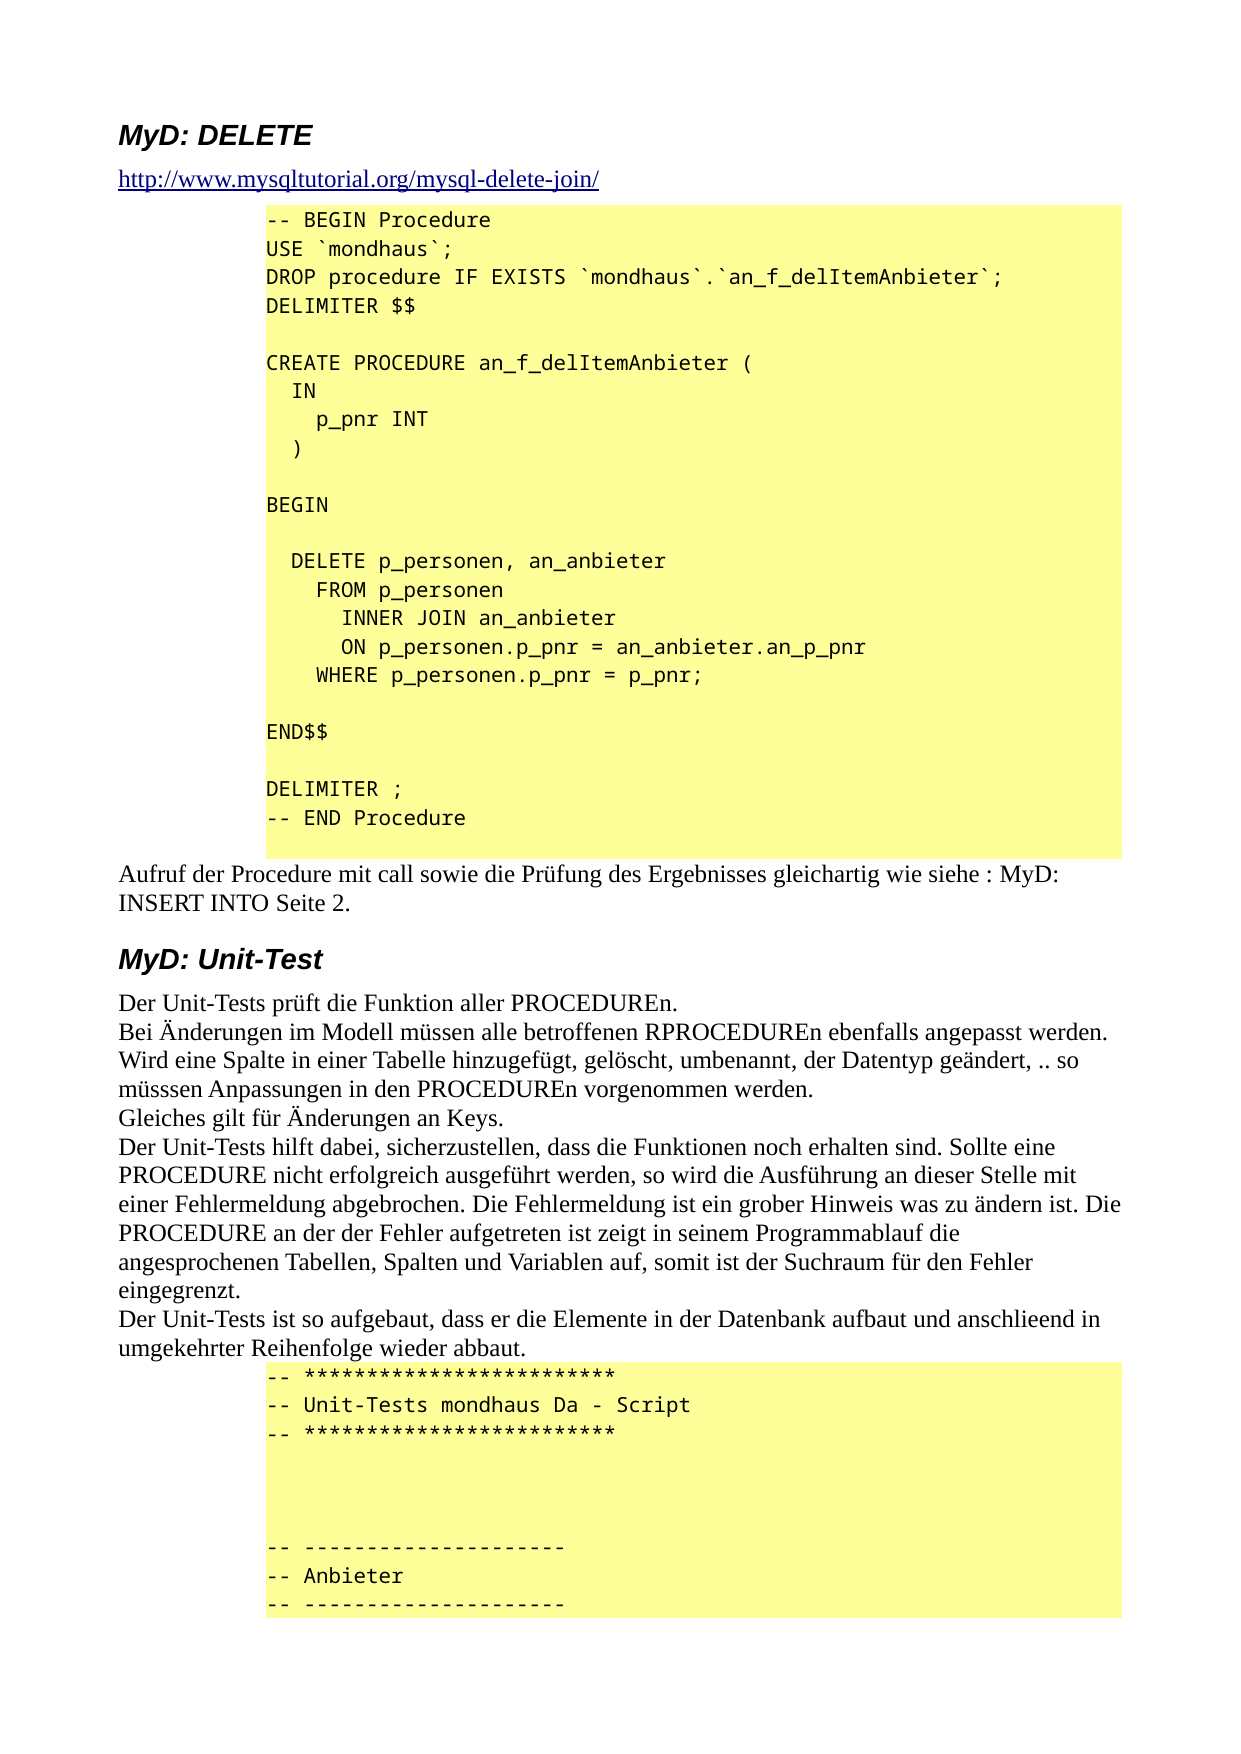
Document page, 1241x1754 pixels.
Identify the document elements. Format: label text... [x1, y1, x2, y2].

subtitle MyD: Unit-Test [118, 942, 1122, 976]
text USE `mondhaus`; [266, 234, 1122, 262]
text -- --------------------- [266, 1532, 1122, 1561]
text ) [266, 433, 1122, 461]
text DELIMITER $$ [266, 291, 1122, 319]
text http://www.mysqltutorial.org/mysql-delete-join/ [118, 164, 1122, 193]
text FROM p_personen [266, 575, 1122, 603]
text -- END Procedure [266, 803, 1122, 831]
text Der Unit-Tests hilft dabei, sicherzustellen, dass die Funktionen noch erhalten sind. Sollte eine PROCEDURE nicht erfolgreich ausgeführt werden, so wird die Ausführung an dieser Stelle mit einer Fehlermeldung abgebrochen. Die Fehlermeldung ist ein grober Hinweis was zu ändern ist. Die PROCEDURE an der der Fehler aufgetreten ist zeigt in seinem Programmablauf die angesprochenen Tabellen, Spalten und Variablen auf, somit ist der Suchraum für den Fehler eingegrenzt. [118, 1132, 1122, 1304]
text -- ************************* [266, 1419, 1122, 1447]
text BEGIN [266, 490, 1122, 518]
subtitle MyD: DELETE [118, 118, 1122, 152]
text Aufruf der Procedure mit call sowie die Prüfung des Ergebnisses gleichartig wie siehe : MyD: INSERT INTO Seite 2. [118, 859, 1122, 917]
text CREATE PROCEDURE an_f_delItemAnbieter ( [266, 348, 1122, 376]
text INNER JOIN an_anbieter [266, 603, 1122, 632]
text -- Unit-Tests mondhaus Da - Script [266, 1390, 1122, 1419]
text WHERE p_personen.p_pnr = p_pnr; [266, 660, 1122, 689]
text DELETE p_personen, an_anbieter [266, 547, 1122, 575]
text END$$ [266, 717, 1122, 746]
text -- --------------------- [266, 1589, 1122, 1618]
text -- ************************* [266, 1362, 1122, 1390]
text -- Anbieter [266, 1561, 1122, 1589]
text DROP procedure IF EXISTS `mondhaus`.`an_f_delItemAnbieter`; [266, 262, 1122, 291]
text ON p_personen.p_pnr = an_anbieter.an_p_pnr [266, 632, 1122, 660]
text Wird eine Spalte in einer Tabelle hinzugefügt, gelöscht, umbenannt, der Datentyp geändert, .. so müsssen Anpassungen in den PROCEDUREn vorgenommen werden. [118, 1046, 1122, 1103]
text IN [266, 376, 1122, 404]
text DELIMITER ; [266, 774, 1122, 803]
text Bei Änderungen im Modell müssen alle betroffenen RPROCEDUREn ebenfalls angepasst werden. [118, 1017, 1122, 1046]
text Gleiches gilt für Änderungen an Keys. [118, 1103, 1122, 1132]
text Der Unit-Tests prüft die Funktion aller PROCEDUREn. [118, 988, 1122, 1017]
text p_pnr INT [266, 404, 1122, 433]
text -- BEGIN Procedure [266, 205, 1122, 234]
text Der Unit-Tests ist so aufgebaut, dass er die Elemente in der Datenbank aufbaut und anschlieend in umgekehrter Reihenfolge wieder abbaut. [118, 1304, 1122, 1362]
